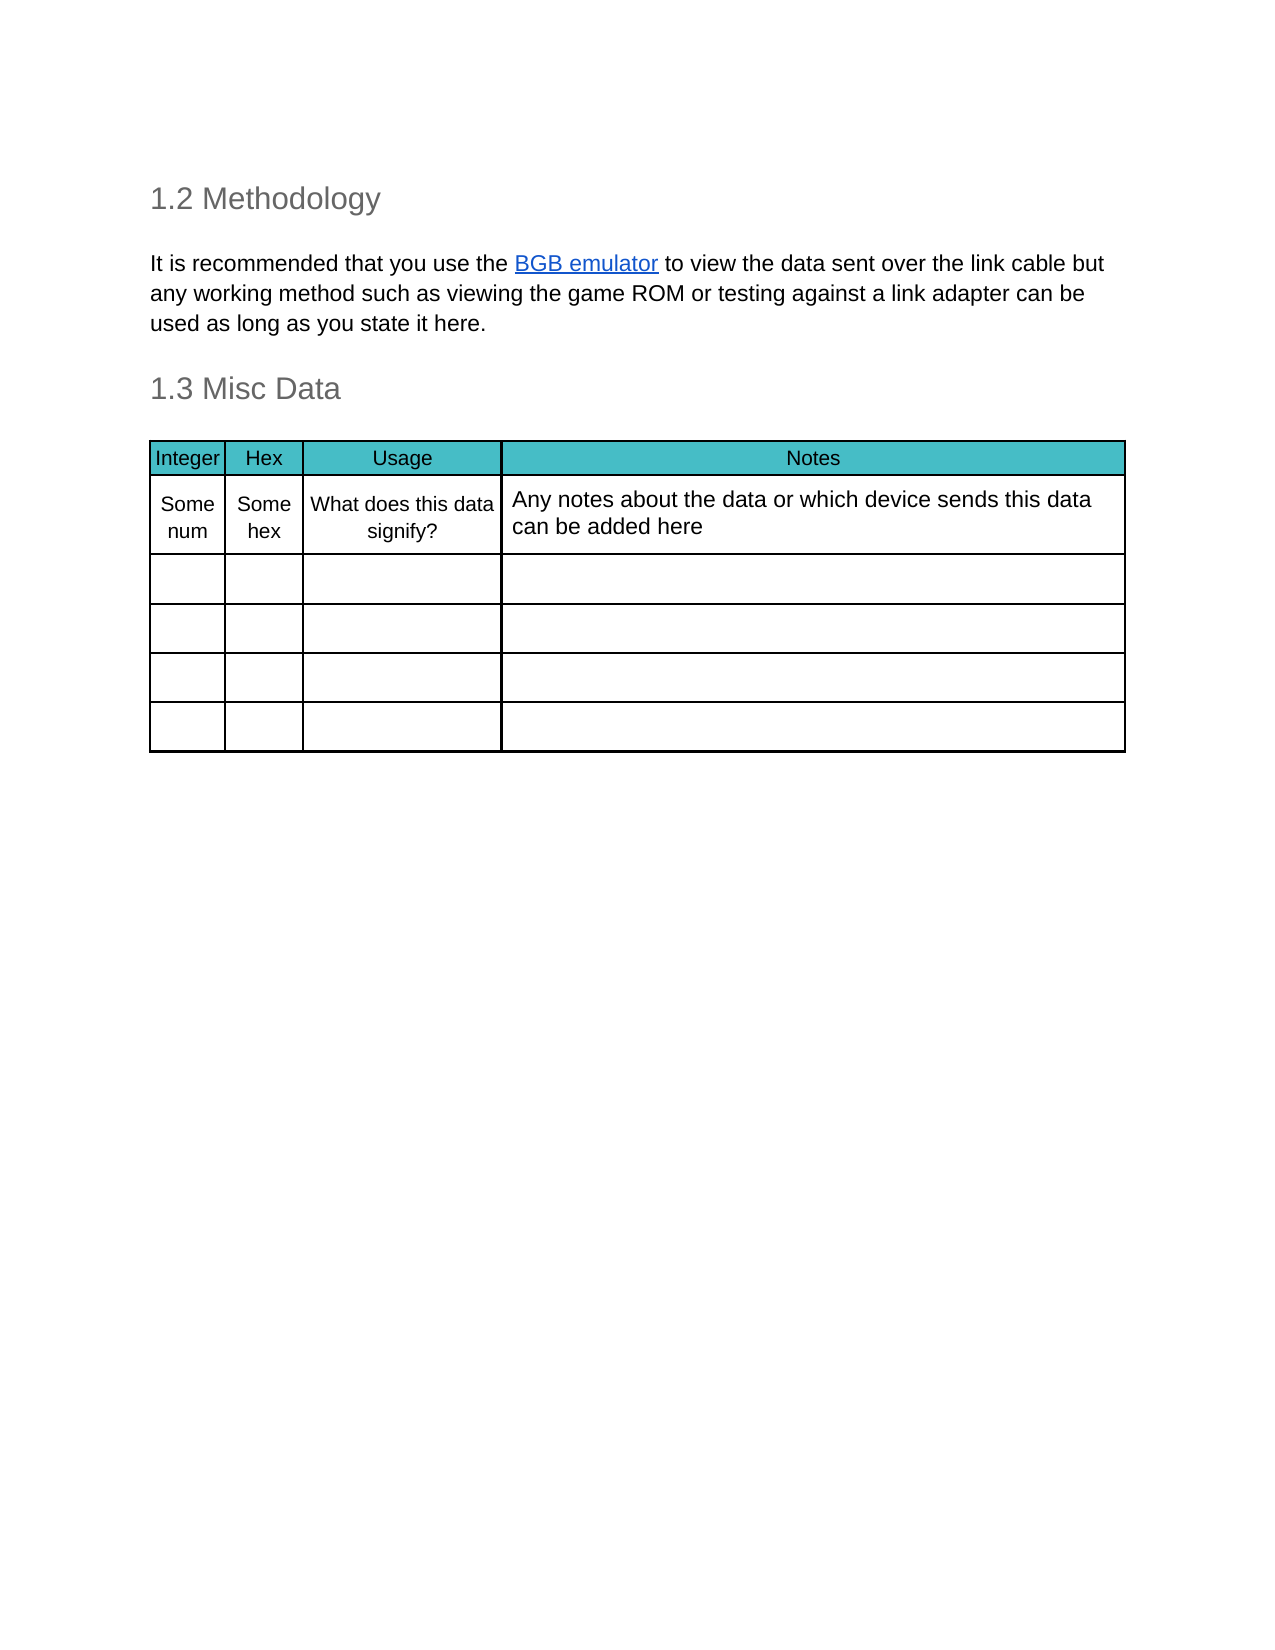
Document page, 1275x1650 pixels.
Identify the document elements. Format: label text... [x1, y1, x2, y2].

table_cell [503, 605, 1124, 652]
table_header Notes [503, 442, 1124, 474]
table_cell [226, 654, 302, 701]
subtitle 1.3 Misc Data [150, 370, 1125, 406]
table_cell [503, 703, 1124, 750]
table_cell [304, 605, 500, 652]
table_header Hex [226, 442, 302, 474]
table_header Integer [151, 442, 224, 474]
table_cell What does this data signify? [304, 476, 500, 553]
table_cell [226, 703, 302, 750]
subtitle 1.2 Methodology [150, 180, 1125, 216]
table_cell [151, 555, 224, 603]
table_cell [151, 703, 224, 750]
table_cell Some num [151, 476, 224, 553]
table_cell [304, 555, 500, 603]
table_cell Some hex [226, 476, 302, 553]
table_cell [503, 654, 1124, 701]
table_cell Any notes about the data or which device sends this data can be added here [503, 476, 1124, 553]
table_cell [304, 654, 500, 701]
table_cell [226, 605, 302, 652]
table_header Usage [304, 442, 500, 474]
table_cell [151, 605, 224, 652]
text It is recommended that you use the BGB emulator to view the data sent over the link cable but any working method such as viewing the game ROM or testing against a link adapter can be used as long as you state it here. [150, 249, 1125, 336]
table_cell [226, 555, 302, 603]
table_cell [304, 703, 500, 750]
table_cell [503, 555, 1124, 603]
table_cell [151, 654, 224, 701]
